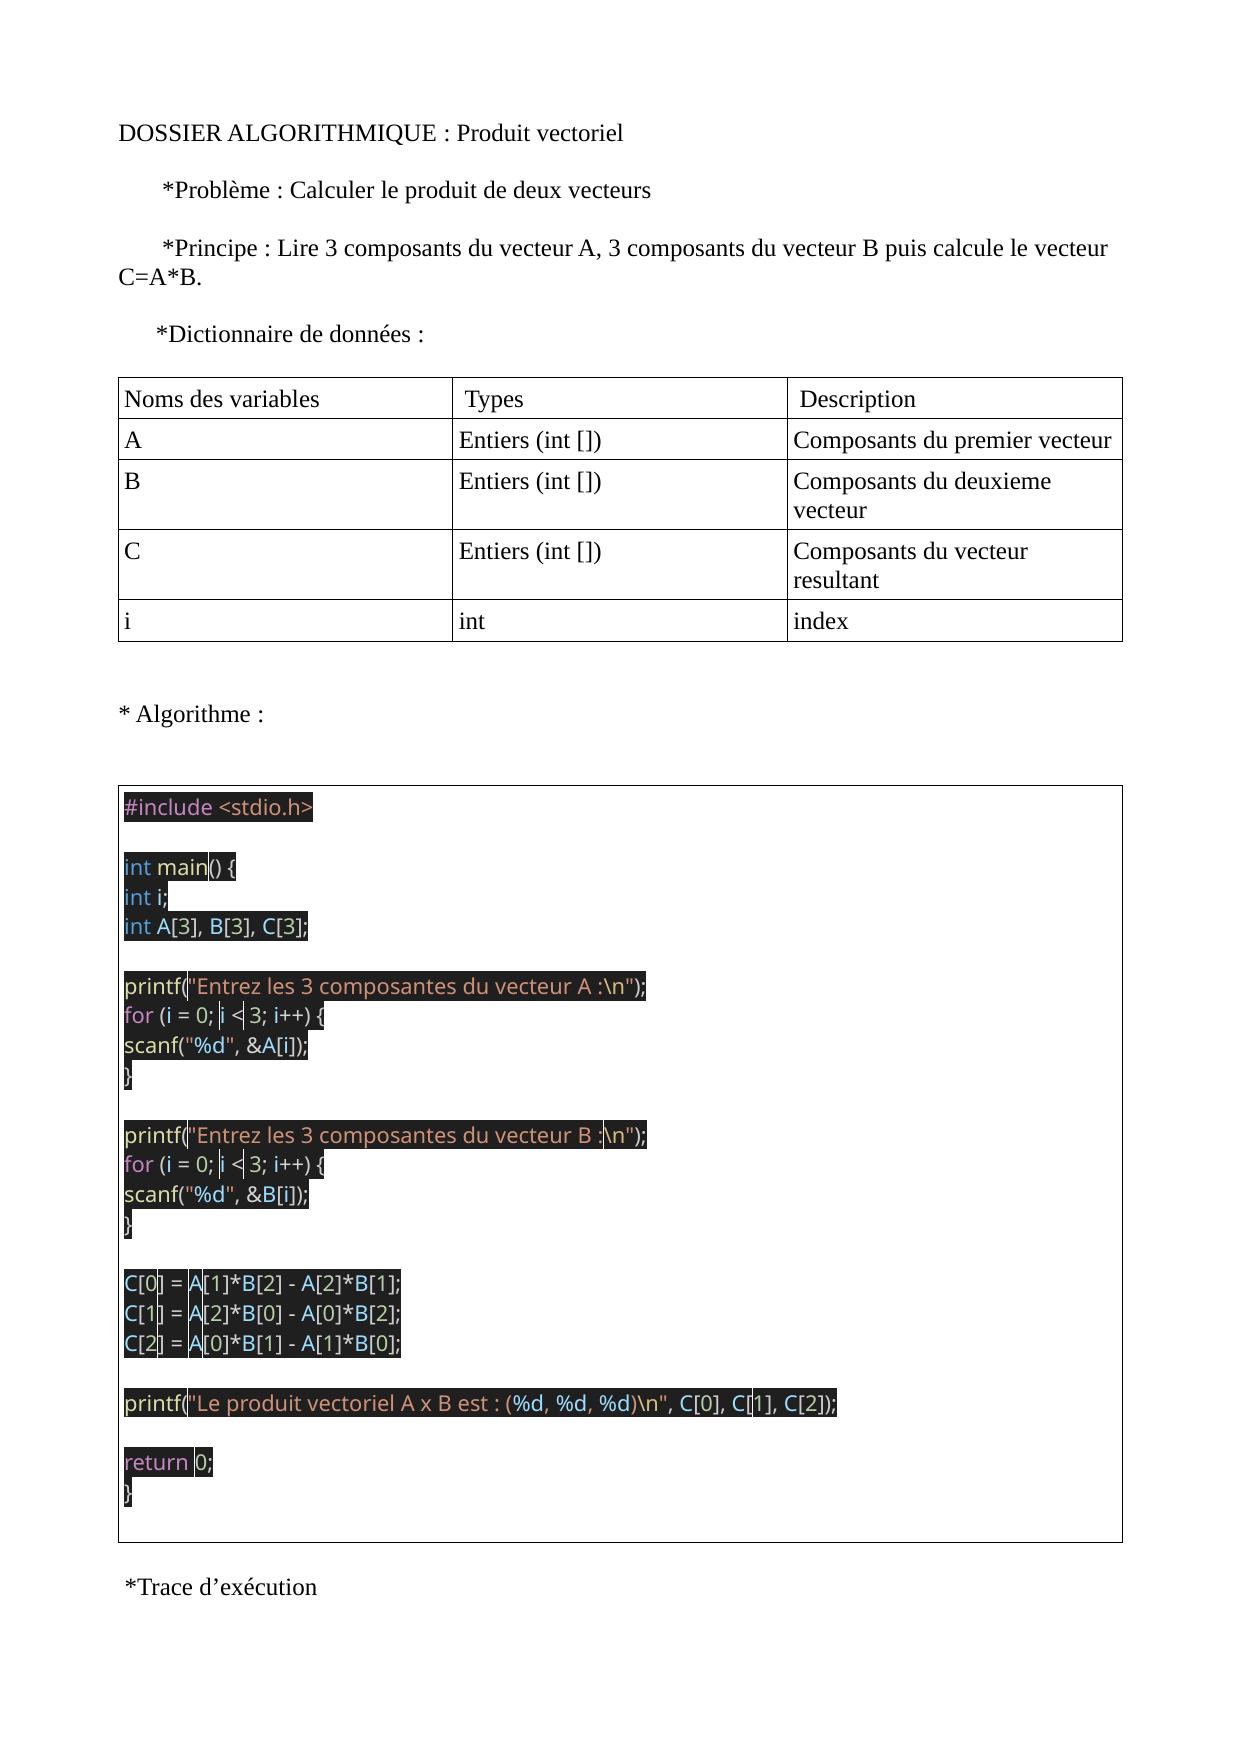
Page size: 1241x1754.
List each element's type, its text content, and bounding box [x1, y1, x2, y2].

table_cell i [119, 600, 452, 641]
text *Problème : Calculer le produit de deux vecteurs [118, 176, 1122, 204]
table_cell Composants du deuxieme vecteur [788, 460, 1122, 529]
table_cell Entiers (int []) [453, 419, 787, 459]
text DOSSIER ALGORITHMIQUE : Produit vectoriel [118, 118, 1122, 147]
table_cell B [119, 460, 452, 529]
table_cell Entiers (int []) [453, 460, 787, 529]
text * Algorithme : [118, 699, 1122, 728]
text *Dictionnaire de données : [118, 319, 1122, 348]
table_cell Entiers (int []) [453, 530, 787, 599]
table_header Types [453, 378, 787, 418]
table_cell int [453, 600, 787, 641]
table_header Noms des variables [119, 378, 452, 418]
table_header #include <stdio.h> int main() { int i; int A[3], B[3], C[3]; printf("Entrez les 3 composantes du vecteur A :\n"); for (i = 0; i < 3; i++) { scanf("%d", &A[i]); } printf("Entrez les 3 composantes du vecteur B :\n"); for (i = 0; i < 3; i++) { scanf("%d", &B[i]); } C[0] = A[1]*B[2] - A[2]*B[1]; C[1] = A[2]*B[0] - A[0]*B[2]; C[2] = A[0]*B[1] - A[1]*B[0]; printf("Le produit vectoriel A x B est : (%d, %d, %d)\n", C[0], C[1], C[2]); return 0; } [119, 786, 1122, 1542]
table_cell Composants du premier vecteur [788, 419, 1122, 459]
text *Trace d’exécution [118, 1572, 1122, 1601]
table_cell C [119, 530, 452, 599]
table_cell index [788, 600, 1122, 641]
table_cell A [119, 419, 452, 459]
table_cell Composants du vecteur resultant [788, 530, 1122, 599]
table_header Description [788, 378, 1122, 418]
text *Principe : Lire 3 composants du vecteur A, 3 composants du vecteur B puis calcule le vecteur C=A*B. [118, 233, 1122, 291]
